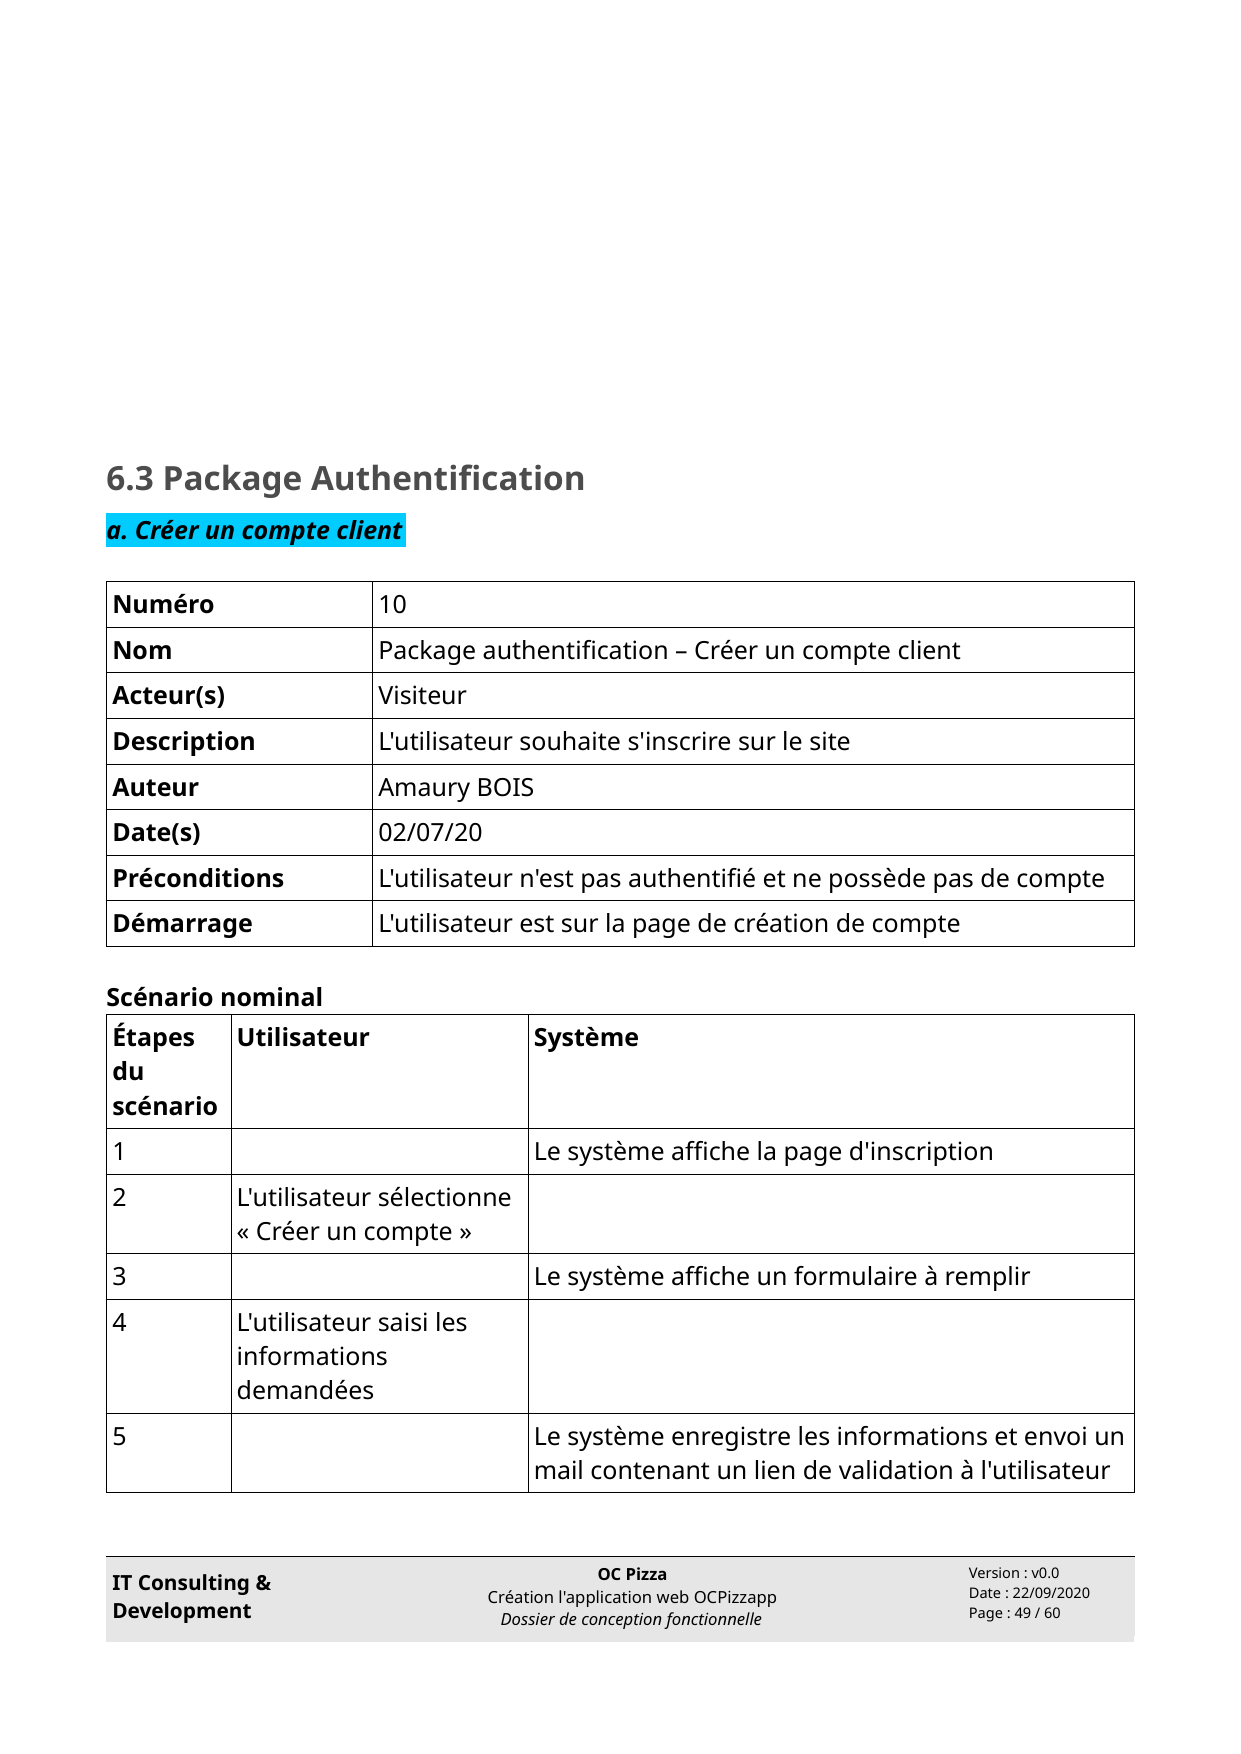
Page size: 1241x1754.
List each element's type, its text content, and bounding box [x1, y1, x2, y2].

table_cell L'utilisateur sélectionne « Créer un compte » [232, 1175, 528, 1253]
table_cell 07/02/20 [373, 810, 1134, 855]
table_cell Amaury BOIS [373, 765, 1134, 809]
table_cell Date(s) [107, 810, 372, 855]
table_cell 4 [107, 1300, 231, 1413]
table_cell Description [107, 719, 372, 763]
table_cell Nom [107, 628, 372, 672]
table_cell Le système affiche la page d'inscription [529, 1129, 1134, 1173]
table_cell Auteur [107, 765, 372, 809]
table_cell 5 [107, 1414, 231, 1492]
table_header Système [529, 1015, 1134, 1128]
table_cell Visiteur [373, 673, 1134, 718]
table_cell [232, 1414, 528, 1492]
table_cell [529, 1175, 1134, 1253]
table_cell 3 [107, 1254, 231, 1299]
table_cell Préconditions [107, 856, 372, 900]
table_cell L'utilisateur saisi les informations demandées [232, 1300, 528, 1413]
table_cell Le système affiche un formulaire à remplir [529, 1254, 1134, 1299]
table_cell 1 [107, 1129, 231, 1173]
table_cell [529, 1300, 1134, 1413]
table_cell [232, 1254, 528, 1299]
text a. Créer un compte client [106, 513, 1134, 547]
table_cell L'utilisateur souhaite s'inscrire sur le site [373, 719, 1134, 763]
table_cell L'utilisateur est sur la page de création de compte [373, 901, 1134, 946]
table_header Étapes du scénario [107, 1015, 231, 1128]
table_cell L'utilisateur n'est pas authentifié et ne possède pas de compte [373, 856, 1134, 900]
table_header 10 [373, 582, 1134, 627]
table_header Utilisateur [232, 1015, 528, 1128]
table_cell Le système enregistre les informations et envoi un mail contenant un lien de validation à l'utilisateur [529, 1414, 1134, 1492]
subtitle 6.3 Package Authentification [106, 455, 1134, 500]
table_cell Package authentification – Créer un compte client [373, 628, 1134, 672]
table_header Numéro [107, 582, 372, 627]
table_cell Démarrage [107, 901, 372, 946]
table_cell [232, 1129, 528, 1173]
table_cell Acteur(s) [107, 673, 372, 718]
table_cell 2 [107, 1175, 231, 1253]
text Scénario nominal [106, 980, 1134, 1014]
